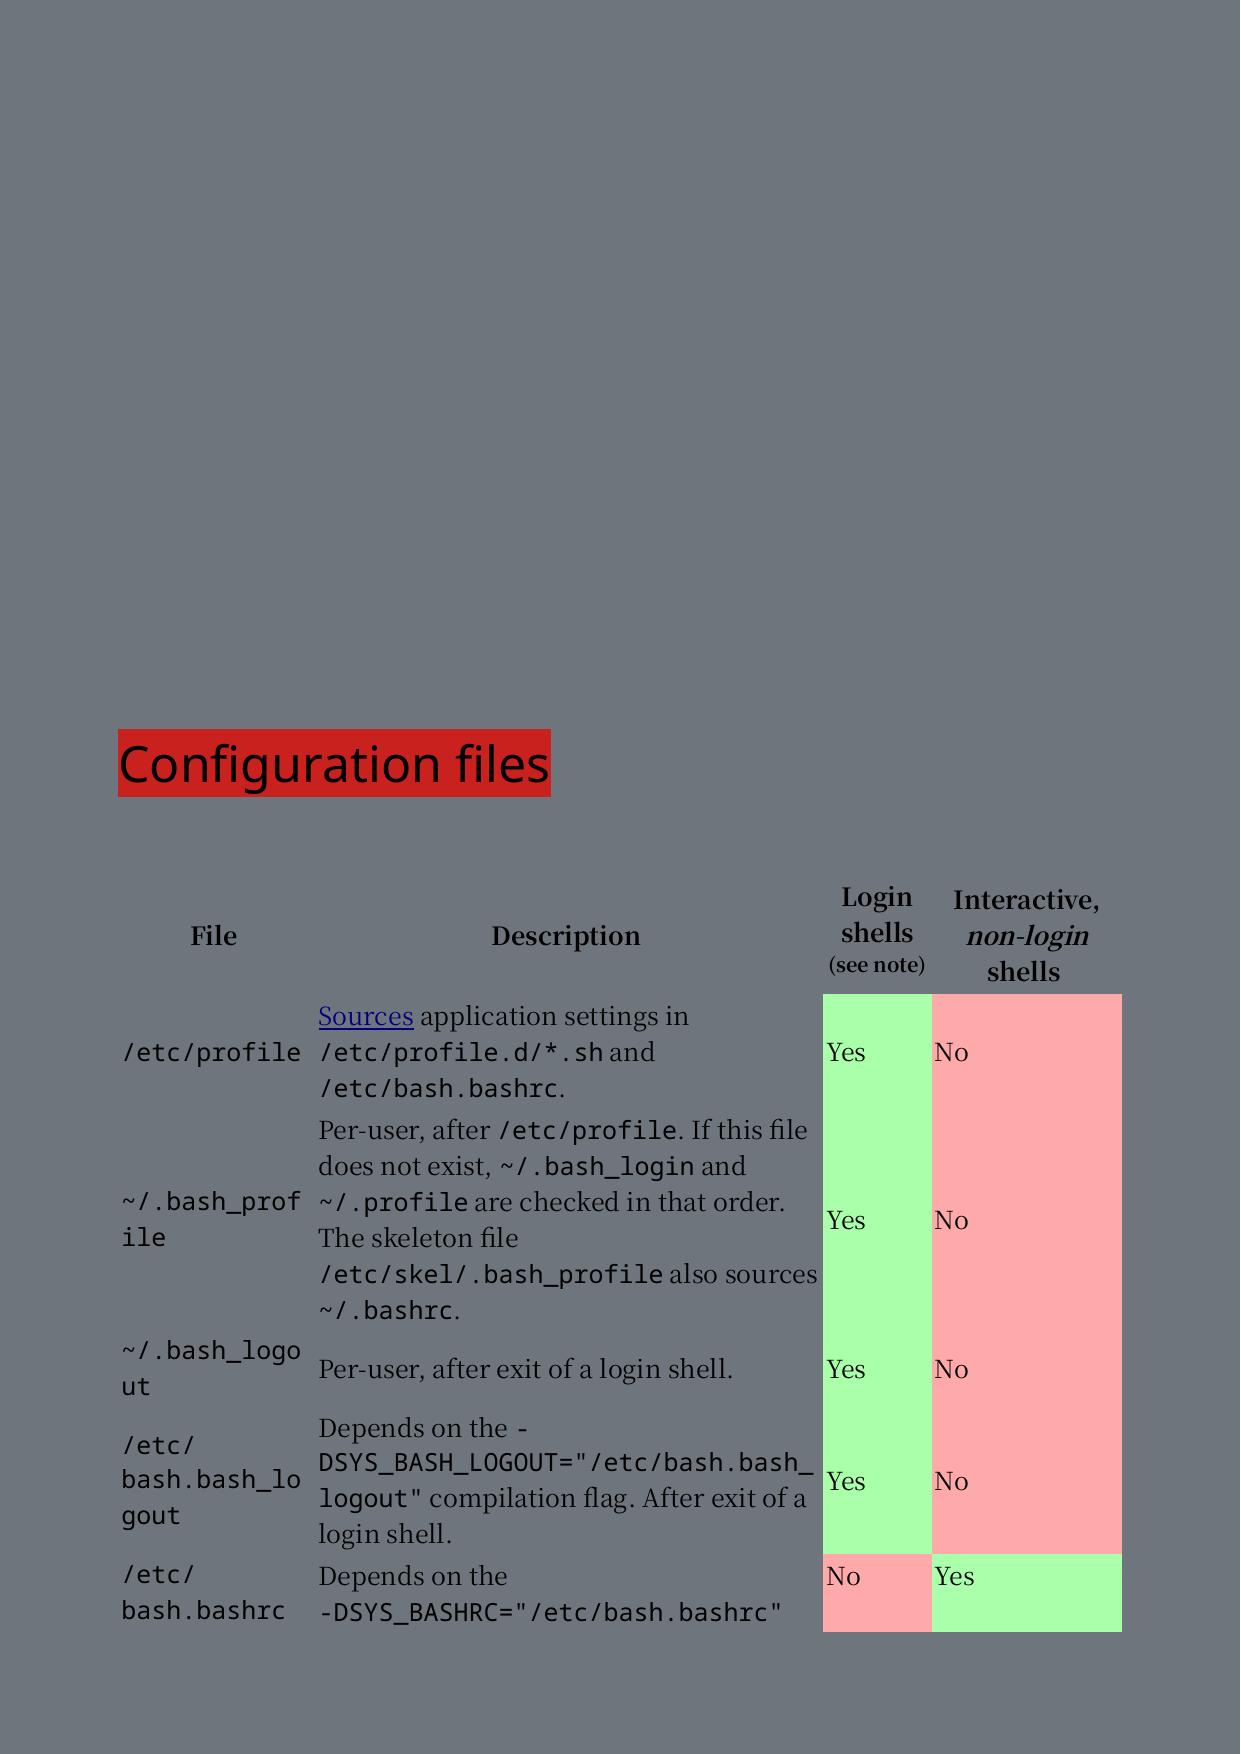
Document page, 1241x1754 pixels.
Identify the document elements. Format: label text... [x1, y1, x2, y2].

table_header Interactive, non-login shells [932, 874, 1122, 994]
table_cell Sources application settings in /etc/profile.d/*.sh and /etc/bash.bashrc. [315, 994, 823, 1108]
table_cell Depends on the -DSYS_BASHRC="/etc/bash.bashrc" [315, 1554, 823, 1632]
table_cell No [823, 1554, 932, 1632]
table_cell ~/.bash_logout [118, 1330, 315, 1406]
table_cell /etc/bash.bashrc [118, 1554, 315, 1632]
table_header File [118, 874, 315, 994]
table_cell Per-user, after /etc/profile. If this file does not exist, ~/.bash_login and ~/.profile are checked in that order. The skeleton file /etc/skel/.bash_profile also sources ~/.bashrc. [315, 1108, 823, 1330]
table_cell No [932, 994, 1122, 1108]
table_cell Per-user, after exit of a login shell. [315, 1330, 823, 1406]
table_cell No [932, 1406, 1122, 1554]
table_cell No [932, 1108, 1122, 1330]
table_cell Yes [823, 994, 932, 1108]
text Configuration files [118, 728, 1122, 797]
table_header Description [315, 874, 823, 994]
table_cell Depends on the -DSYS_BASH_LOGOUT="/etc/bash.bash_logout" compilation flag. After exit of a login shell. [315, 1406, 823, 1554]
table_cell /etc/bash.bash_logout [118, 1406, 315, 1554]
table_cell Yes [823, 1108, 932, 1330]
table_cell No [932, 1330, 1122, 1406]
table_cell Yes [823, 1406, 932, 1554]
table_cell ~/.bash_profile [118, 1108, 315, 1330]
table_cell Yes [823, 1330, 932, 1406]
table_header Login shells (see note) [823, 874, 932, 994]
table_cell /etc/profile [118, 994, 315, 1108]
table_cell Yes [932, 1554, 1122, 1632]
